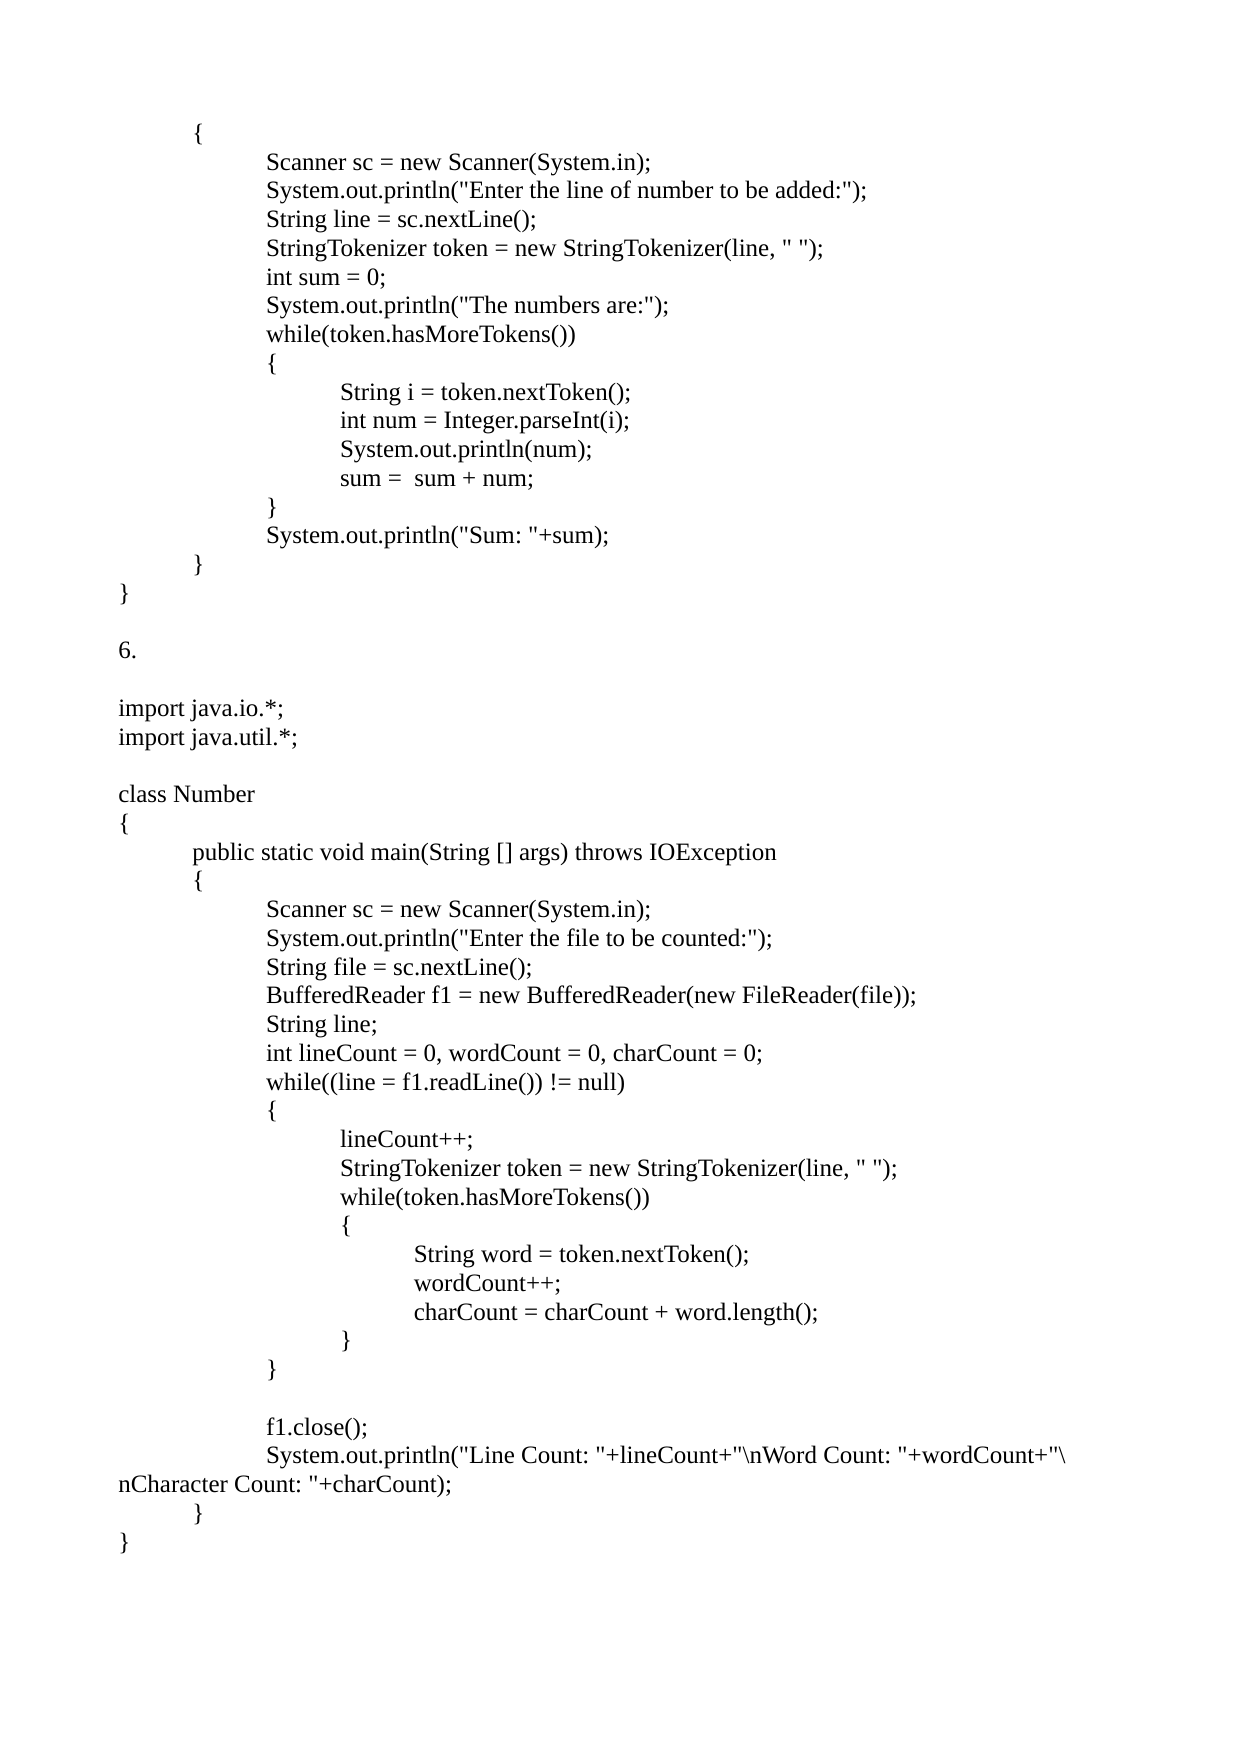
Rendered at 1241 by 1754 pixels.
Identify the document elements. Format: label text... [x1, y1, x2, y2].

text f1.close(); [118, 1412, 1122, 1441]
text int num = Integer.parseInt(i); [118, 406, 1122, 434]
text String i = token.nextToken(); [118, 377, 1122, 406]
text System.out.println("The numbers are:"); [118, 291, 1122, 319]
text while(token.hasMoreTokens()) [118, 1182, 1122, 1211]
text } [118, 1326, 1122, 1354]
text Scanner sc = new Scanner(System.in); [118, 894, 1122, 923]
text { [118, 1211, 1122, 1239]
text System.out.println(num); [118, 434, 1122, 463]
text class Number [118, 779, 1122, 808]
text System.out.println("Line Count: "+lineCount+"\nWord Count: "+wordCount+"\nCharacter Count: "+charCount); [118, 1441, 1122, 1498]
text } [118, 492, 1122, 521]
text import java.io.*; [118, 693, 1122, 722]
text Scanner sc = new Scanner(System.in); [118, 147, 1122, 176]
text System.out.println("Sum: "+sum); [118, 521, 1122, 549]
text } [118, 1498, 1122, 1527]
text String word = token.nextToken(); [118, 1239, 1122, 1268]
text String file = sc.nextLine(); [118, 952, 1122, 981]
text while((line = f1.readLine()) != null) [118, 1067, 1122, 1096]
text String line = sc.nextLine(); [118, 204, 1122, 233]
text } [118, 578, 1122, 607]
text import java.util.*; [118, 722, 1122, 751]
text sum = sum + num; [118, 463, 1122, 492]
text { [118, 808, 1122, 837]
text { [118, 1096, 1122, 1124]
text StringTokenizer token = new StringTokenizer(line, " "); [118, 1153, 1122, 1182]
text } [118, 549, 1122, 578]
text String line; [118, 1009, 1122, 1038]
text StringTokenizer token = new StringTokenizer(line, " "); [118, 233, 1122, 262]
text lineCount++; [118, 1124, 1122, 1153]
text 6. [118, 636, 1122, 664]
text while(token.hasMoreTokens()) [118, 319, 1122, 348]
text public static void main(String [] args) throws IOException [118, 837, 1122, 866]
text { [118, 118, 1122, 147]
text charCount = charCount + word.length(); [118, 1297, 1122, 1326]
text System.out.println("Enter the line of number to be added:"); [118, 176, 1122, 204]
text } [118, 1527, 1122, 1556]
text System.out.println("Enter the file to be counted:"); [118, 923, 1122, 952]
text int sum = 0; [118, 262, 1122, 291]
text wordCount++; [118, 1268, 1122, 1297]
text BufferedReader f1 = new BufferedReader(new FileReader(file)); [118, 981, 1122, 1009]
text { [118, 348, 1122, 377]
text } [118, 1354, 1122, 1383]
text { [118, 866, 1122, 894]
text int lineCount = 0, wordCount = 0, charCount = 0; [118, 1038, 1122, 1067]
